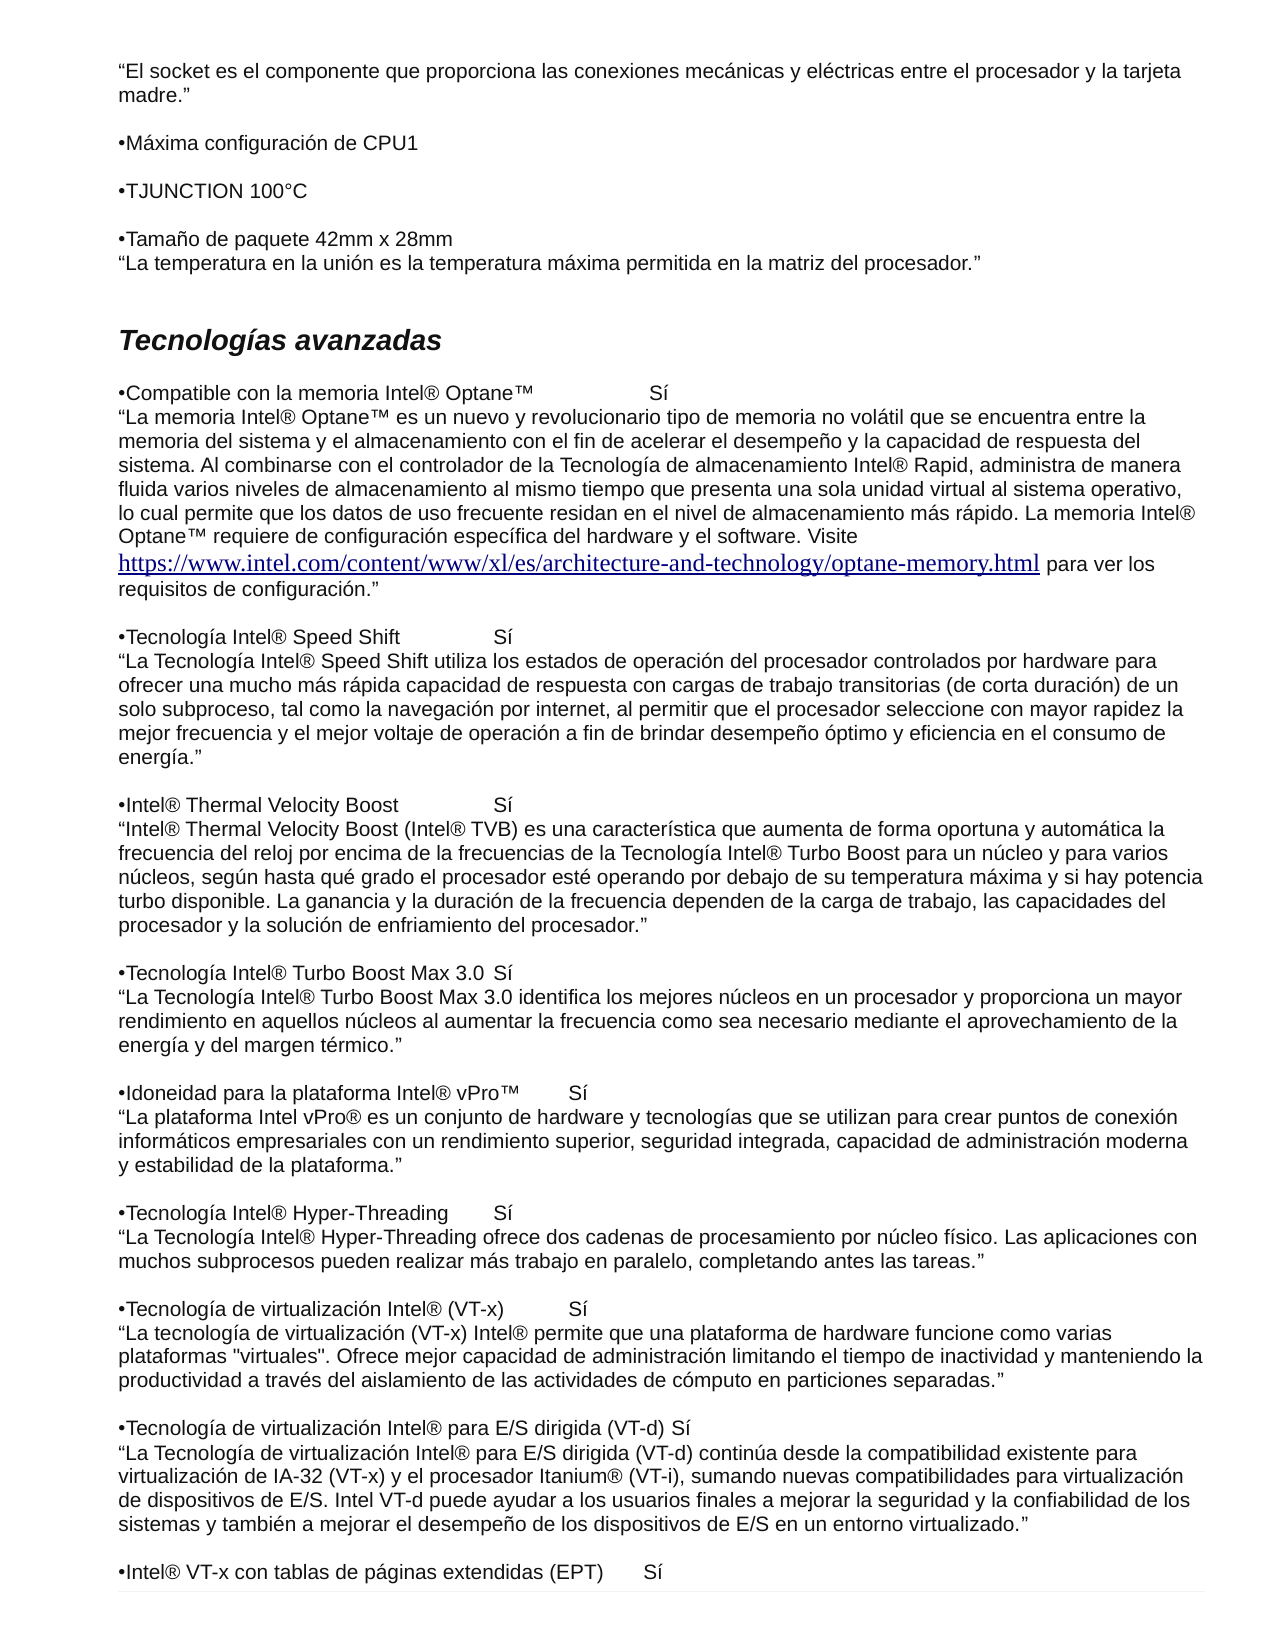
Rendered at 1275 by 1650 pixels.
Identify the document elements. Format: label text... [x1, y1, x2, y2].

list Intel® Thermal Velocity Boost Sí [118, 793, 1205, 817]
list Tecnología de virtualización Intel® (VT-x) Sí [118, 1296, 1205, 1320]
text “El socket es el componente que proporciona las conexiones mecánicas y eléctricas entre el procesador y la tarjeta madre.” [118, 59, 1205, 107]
text “La temperatura en la unión es la temperatura máxima permitida en la matriz del procesador.” [118, 251, 1205, 275]
list Intel® VT-x con tablas de páginas extendidas (EPT) Sí [118, 1560, 1205, 1591]
list Compatible con la memoria Intel® Optane™ Sí [118, 381, 1205, 404]
text “La Tecnología Intel® Hyper-Threading ofrece dos cadenas de procesamiento por núcleo físico. Las aplicaciones con muchos subprocesos pueden realizar más trabajo en paralelo, completando antes las tareas.” [118, 1224, 1205, 1272]
list Tecnología Intel® Turbo Boost Max 3.0 Sí [118, 961, 1205, 985]
text “Intel® Thermal Velocity Boost (Intel® TVB) es una característica que aumenta de forma oportuna y automática la frecuencia del reloj por encima de la frecuencias de la Tecnología Intel® Turbo Boost para un núcleo y para varios núcleos, según hasta qué grado el procesador esté operando por debajo de su temperatura máxima y si hay potencia turbo disponible. La ganancia y la duración de la frecuencia dependen de la carga de trabajo, las capacidades del procesador y la solución de enfriamiento del procesador.” [118, 817, 1205, 937]
text “La Tecnología Intel® Speed Shift utiliza los estados de operación del procesador controlados por hardware para ofrecer una mucho más rápida capacidad de respuesta con cargas de trabajo transitorias (de corta duración) de un solo subproceso, tal como la navegación por internet, al permitir que el procesador seleccione con mayor rapidez la mejor frecuencia y el mejor voltaje de operación a fin de brindar desempeño óptimo y eficiencia en el consumo de energía.” [118, 649, 1205, 769]
list Tecnología de virtualización Intel® para E/S dirigida (VT-d) Sí [118, 1416, 1205, 1440]
list Tecnología Intel® Speed Shift Sí [118, 625, 1205, 649]
list TJUNCTION 100°C [118, 179, 1205, 203]
text “La memoria Intel® Optane™ es un nuevo y revolucionario tipo de memoria no volátil que se encuentra entre la memoria del sistema y el almacenamiento con el fin de acelerar el desempeño y la capacidad de respuesta del sistema. Al combinarse con el controlador de la Tecnología de almacenamiento Intel® Rapid, administra de manera fluida varios niveles de almacenamiento al mismo tiempo que presenta una sola unidad virtual al sistema operativo, lo cual permite que los datos de uso frecuente residan en el nivel de almacenamiento más rápido. La memoria Intel® Optane™ requiere de configuración específica del hardware y el software. Visite https://www.intel.com/content/www/xl/es/architecture-and-technology/optane-memory.html para ver los requisitos de configuración.” [118, 404, 1205, 601]
subtitle Tecnologías avanzadas [118, 323, 1205, 357]
list Idoneidad para la plataforma Intel® vPro™ Sí [118, 1081, 1205, 1104]
text “La plataforma Intel vPro® es un conjunto de hardware y tecnologías que se utilizan para crear puntos de conexión informáticos empresariales con un rendimiento superior, seguridad integrada, capacidad de administración moderna y estabilidad de la plataforma.” [118, 1104, 1205, 1176]
list Máxima configuración de CPU1 [118, 131, 1205, 155]
text “La Tecnología de virtualización Intel® para E/S dirigida (VT-d) continúa desde la compatibilidad existente para virtualización de IA-32 (VT-x) y el procesador Itanium® (VT-i), sumando nuevas compatibilidades para virtualización de dispositivos de E/S. Intel VT-d puede ayudar a los usuarios finales a mejorar la seguridad y la confiabilidad de los sistemas y también a mejorar el desempeño de los dispositivos de E/S en un entorno virtualizado.” [118, 1440, 1205, 1536]
text “La Tecnología Intel® Turbo Boost Max 3.0 identifica los mejores núcleos en un procesador y proporciona un mayor rendimiento en aquellos núcleos al aumentar la frecuencia como sea necesario mediante el aprovechamiento de la energía y del margen térmico.” [118, 985, 1205, 1057]
text “La tecnología de virtualización (VT-x) Intel® permite que una plataforma de hardware funcione como varias plataformas "virtuales". Ofrece mejor capacidad de administración limitando el tiempo de inactividad y manteniendo la productividad a través del aislamiento de las actividades de cómputo en particiones separadas.” [118, 1320, 1205, 1392]
list Tecnología Intel® Hyper-Threading Sí [118, 1200, 1205, 1224]
list Tamaño de paquete 42mm x 28mm [118, 227, 1205, 251]
